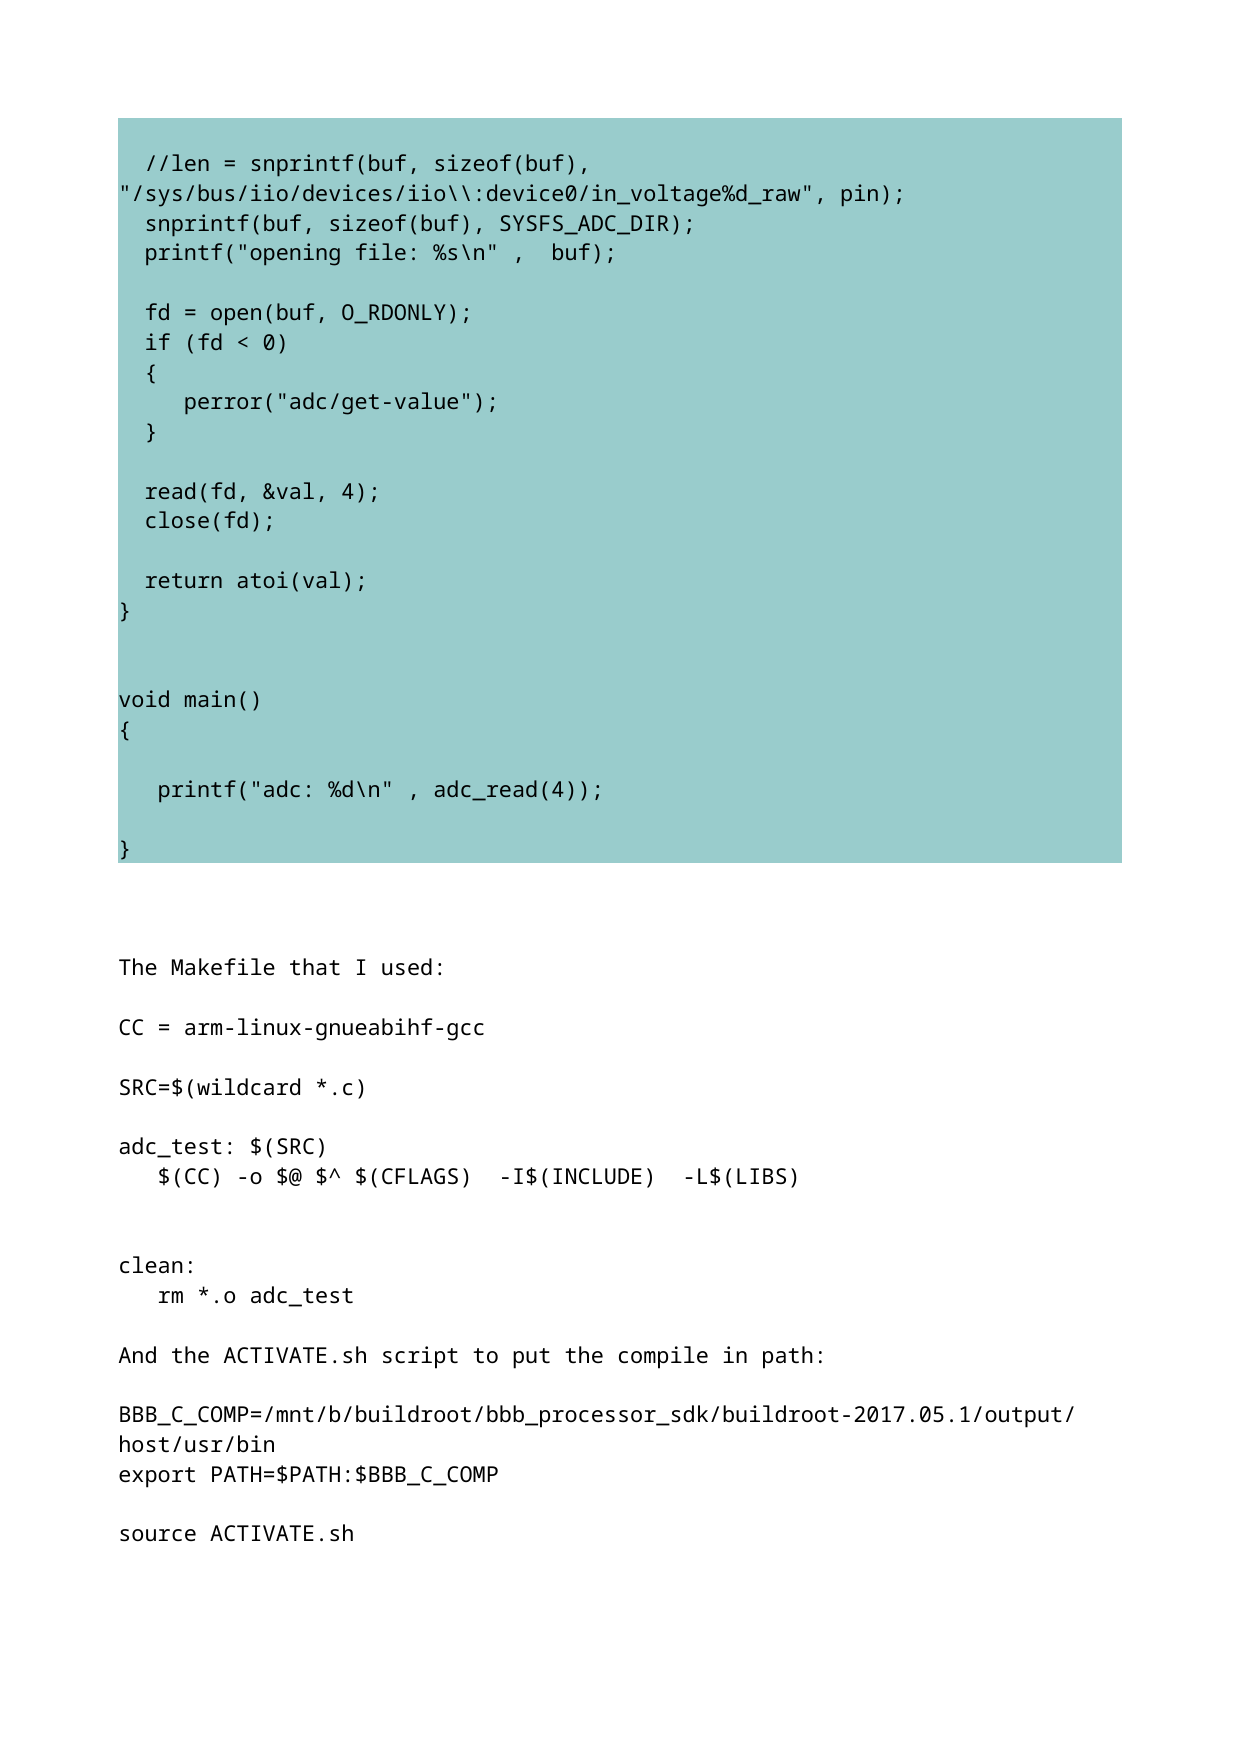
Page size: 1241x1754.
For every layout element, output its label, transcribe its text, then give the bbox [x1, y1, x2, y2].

text printf("opening file: %s\n" , buf); [118, 237, 1122, 267]
text fd = open(buf, O_RDONLY); [118, 297, 1122, 327]
text BBB_C_COMP=/mnt/b/buildroot/bbb_processor_sdk/buildroot-2017.05.1/output/host/usr/bin [118, 1399, 1122, 1459]
text //len = snprintf(buf, sizeof(buf), "/sys/bus/iio/devices/iio\\:device0/in_voltage%d_raw", pin); [118, 148, 1122, 207]
text $(CC) -o $@ $^ $(CFLAGS) -I$(INCLUDE) -L$(LIBS) [118, 1161, 1122, 1191]
text SRC=$(wildcard *.c) [118, 1071, 1122, 1101]
text CC = arm-linux-gnueabihf-gcc [118, 1012, 1122, 1042]
text source ACTIVATE.sh [118, 1518, 1122, 1548]
text And the ACTIVATE.sh script to put the compile in path: [118, 1339, 1122, 1369]
text } [118, 833, 1122, 863]
text if (fd < 0) [118, 327, 1122, 356]
text printf("adc: %d\n" , adc_read(4)); [118, 773, 1122, 803]
text read(fd, &val, 4); [118, 476, 1122, 505]
text close(fd); [118, 505, 1122, 535]
text snprintf(buf, sizeof(buf), SYSFS_ADC_DIR); [118, 207, 1122, 237]
text { [118, 714, 1122, 744]
text adc_test: $(SRC) [118, 1131, 1122, 1161]
text } [118, 595, 1122, 624]
text rm *.o adc_test [118, 1280, 1122, 1310]
text } [118, 416, 1122, 446]
text export PATH=$PATH:$BBB_C_COMP [118, 1459, 1122, 1488]
text void main() [118, 684, 1122, 714]
text The Makefile that I used: [118, 952, 1122, 982]
text perror("adc/get-value"); [118, 386, 1122, 416]
text return atoi(val); [118, 565, 1122, 595]
text clean: [118, 1250, 1122, 1280]
text { [118, 356, 1122, 386]
